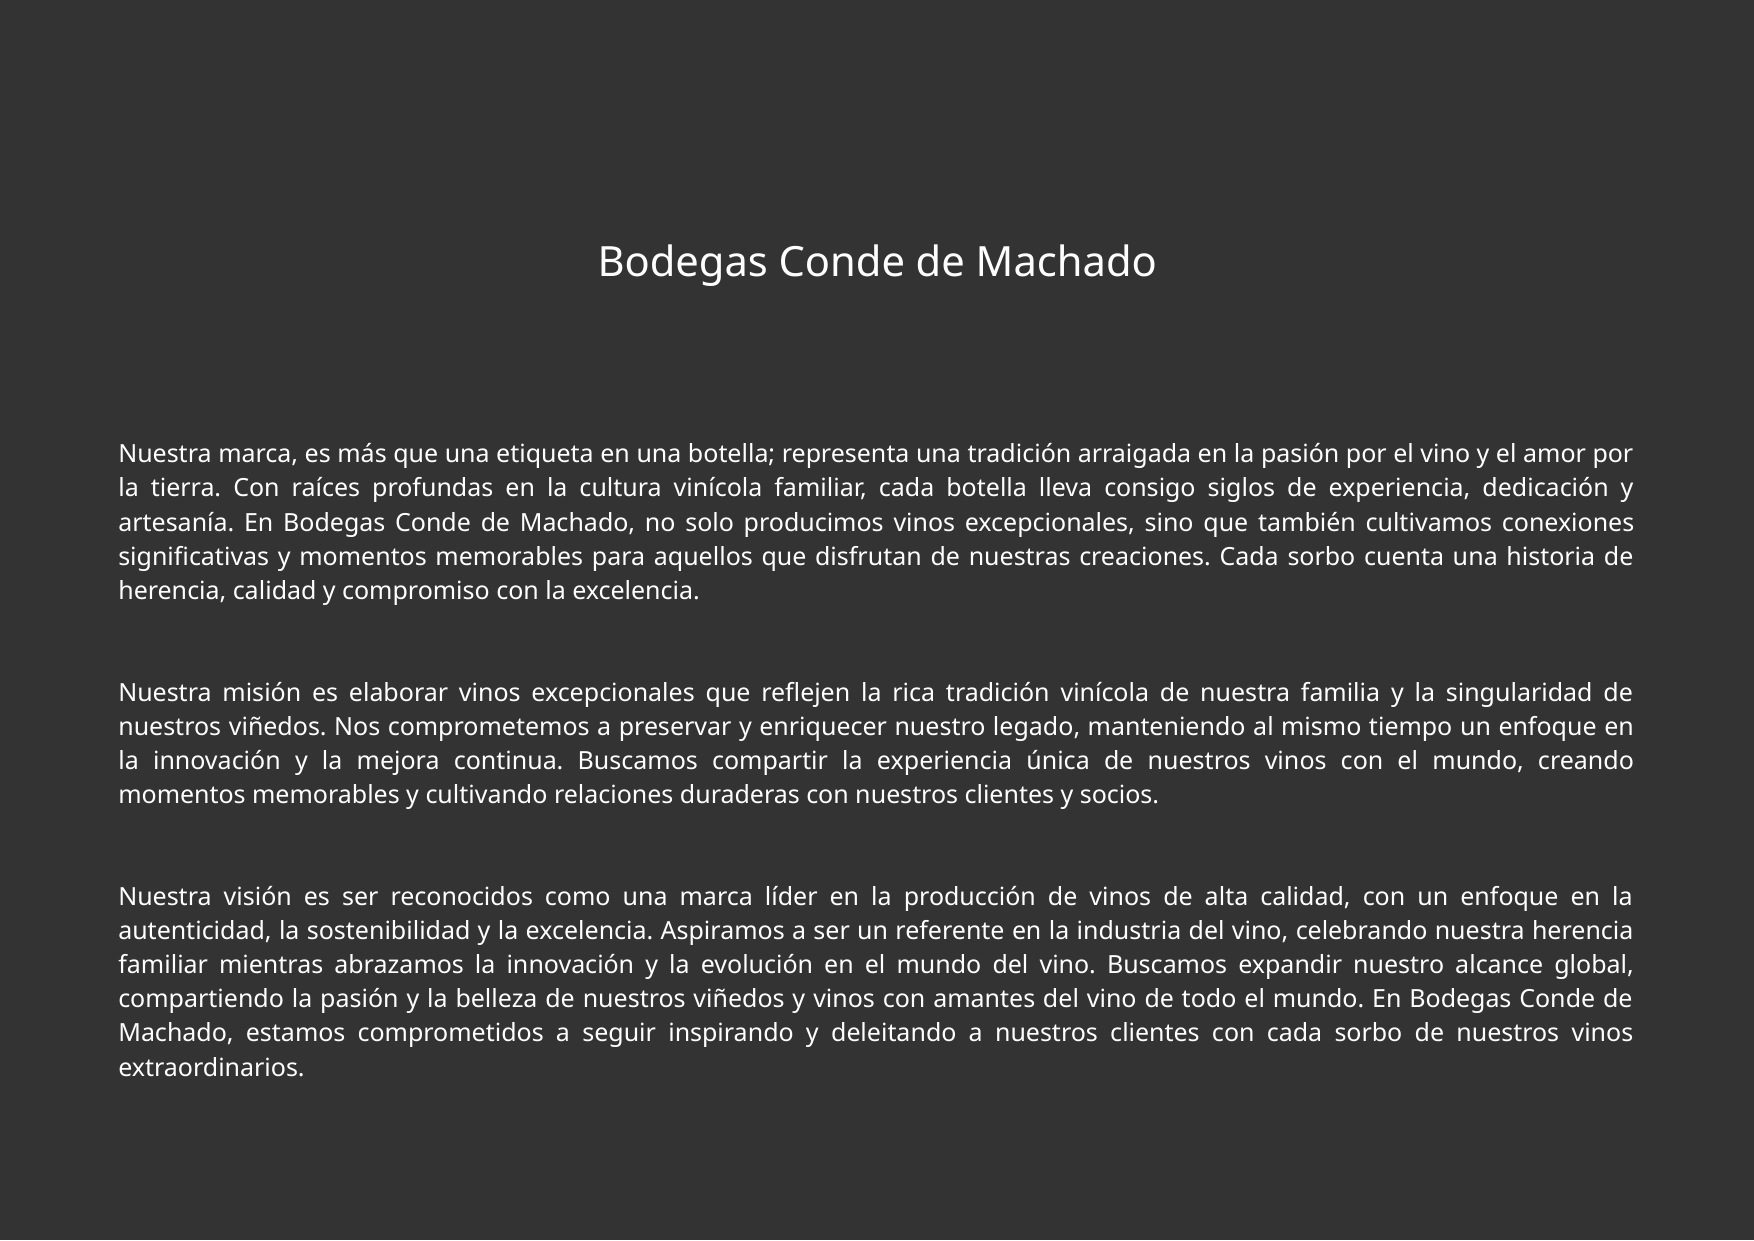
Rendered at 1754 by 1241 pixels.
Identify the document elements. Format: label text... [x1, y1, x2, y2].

text Nuestra misión es elaborar vinos excepcionales que reflejen la rica tradición vinícola de nuestra familia y la singularidad de nuestros viñedos. Nos comprometemos a preservar y enriquecer nuestro legado, manteniendo al mismo tiempo un enfoque en la innovación y la mejora continua. Buscamos compartir la experiencia única de nuestros vinos con el mundo, creando momentos memorables y cultivando relaciones duraderas con nuestros clientes y socios. [118, 674, 1636, 811]
text Nuestra marca, es más que una etiqueta en una botella; representa una tradición arraigada en la pasión por el vino y el amor por la tierra. Con raíces profundas en la cultura vinícola familiar, cada botella lleva consigo siglos de experiencia, dedicación y artesanía. En Bodegas Conde de Machado, no solo producimos vinos excepcionales, sino que también cultivamos conexiones significativas y momentos memorables para aquellos que disfrutan de nuestras creaciones. Cada sorbo cuenta una historia de herencia, calidad y compromiso con la excelencia. [118, 436, 1636, 606]
text Bodegas Conde de Machado [118, 232, 1636, 288]
text Nuestra visión es ser reconocidos como una marca líder en la producción de vinos de alta calidad, con un enfoque en la autenticidad, la sostenibilidad y la excelencia. Aspiramos a ser un referente en la industria del vino, celebrando nuestra herencia familiar mientras abrazamos la innovación y la evolución en el mundo del vino. Buscamos expandir nuestro alcance global, compartiendo la pasión y la belleza de nuestros viñedos y vinos con amantes del vino de todo el mundo. En Bodegas Conde de Machado, estamos comprometidos a seguir inspirando y deleitando a nuestros clientes con cada sorbo de nuestros vinos extraordinarios. [118, 879, 1636, 1083]
